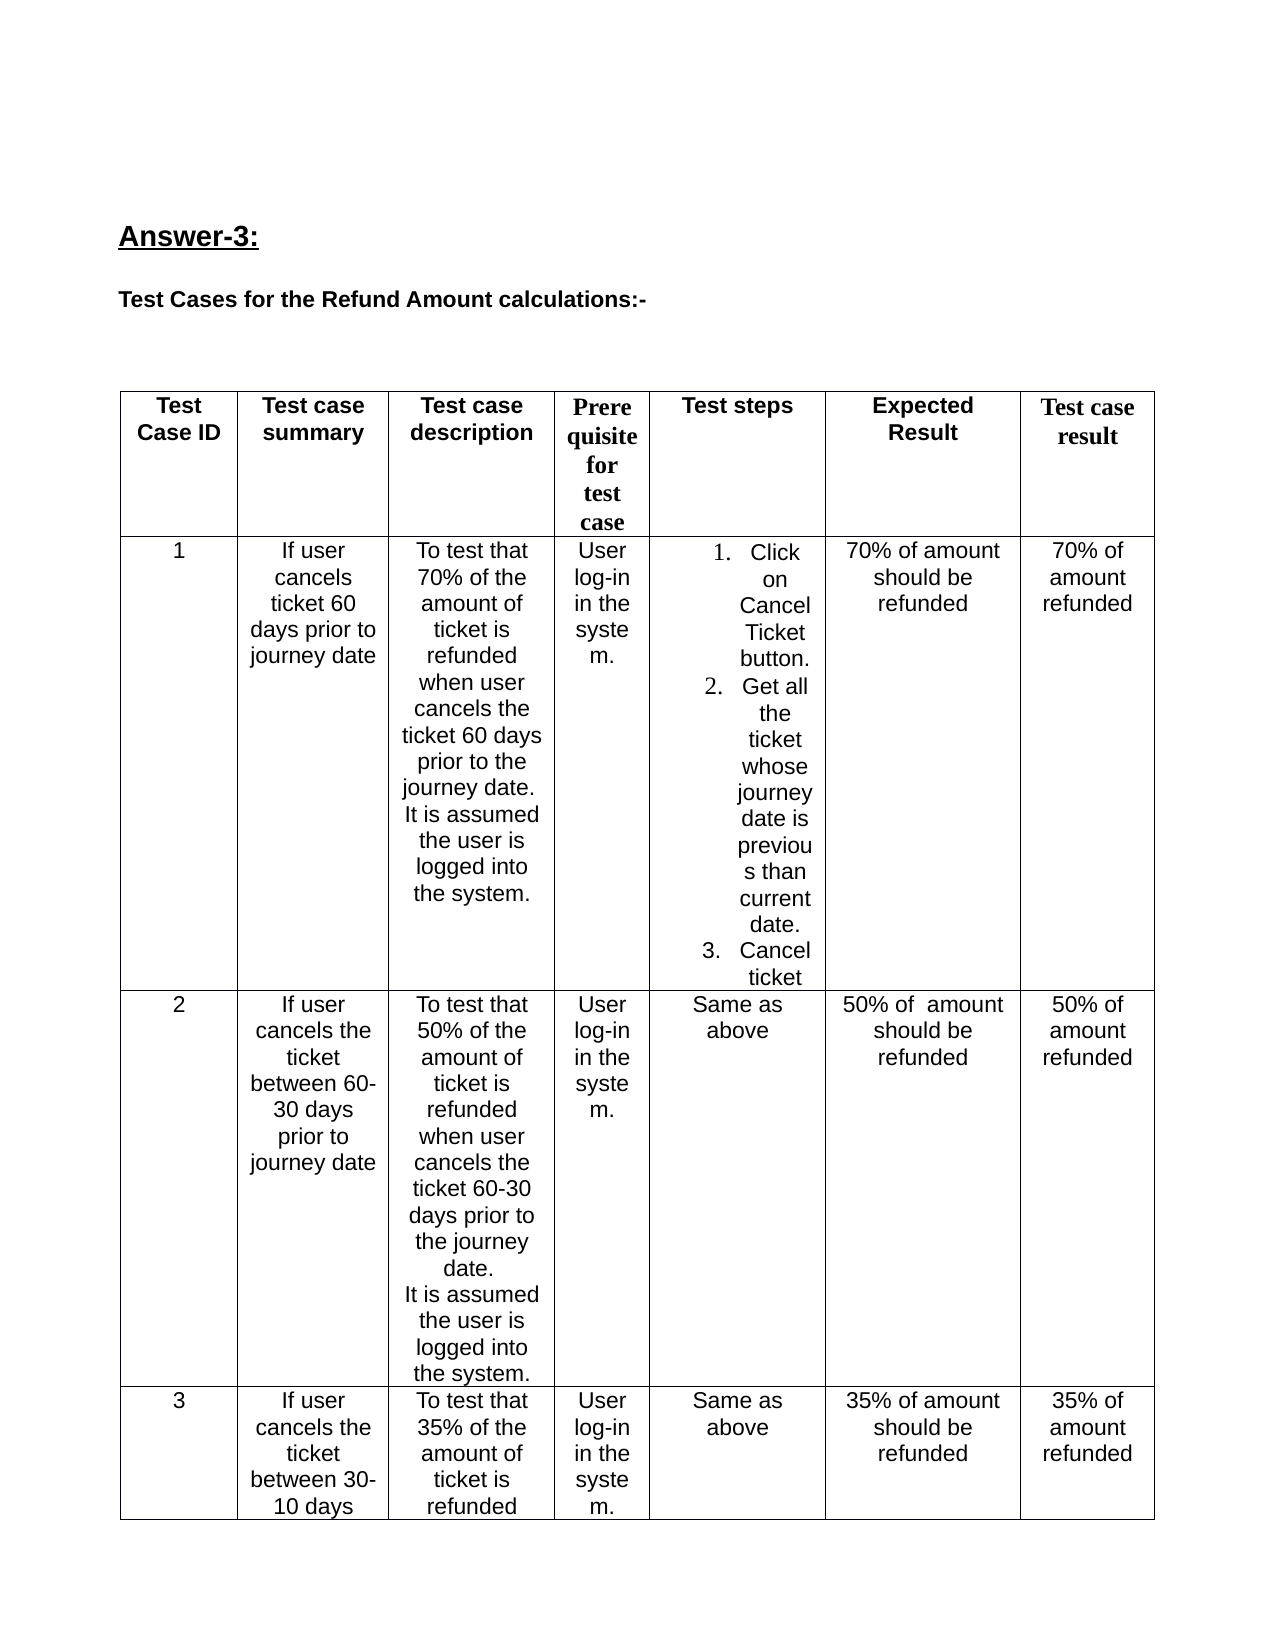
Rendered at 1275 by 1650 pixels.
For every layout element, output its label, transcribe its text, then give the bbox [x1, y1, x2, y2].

table_header Test case summary [238, 392, 388, 536]
table_cell 2 [121, 991, 237, 1386]
table_cell 35% of amount refunded [1021, 1387, 1154, 1519]
table_cell 70% of amount refunded [1021, 537, 1154, 990]
table_header Expected Result [826, 392, 1020, 536]
table_cell User log-in in the system. [555, 537, 649, 990]
table_cell Same as above [650, 1387, 825, 1519]
table_cell If user cancels the ticket between 60-30 days prior to journey date [238, 991, 388, 1386]
table_cell To test that 35% of the amount of ticket is refunded [389, 1387, 554, 1519]
table_cell To test that 70% of the amount of ticket is refunded when user cancels the ticket 60 days prior to the journey date. It is assumed the user is logged into the system. [389, 537, 554, 990]
table_cell 35% of amount should be refunded [826, 1387, 1020, 1519]
table_header Test case description [389, 392, 554, 536]
table_cell 70% of amount should be refunded [826, 537, 1020, 990]
table_cell 50% of amount refunded [1021, 991, 1154, 1386]
table_cell User log-in in the system. [555, 991, 649, 1386]
table_cell Click on Cancel Ticket button. Get all the ticket whose journey date is previous than current date. Cancel ticket [650, 537, 825, 990]
table_cell Same as above [650, 991, 825, 1386]
table_cell 3 [121, 1387, 237, 1519]
table_cell 50% of amount should be refunded [826, 991, 1020, 1386]
table_cell To test that 50% of the amount of ticket is refunded when user cancels the ticket 60-30 days prior to the journey date. It is assumed the user is logged into the system. [389, 991, 554, 1386]
table_cell If user cancels the ticket between 30-10 days [238, 1387, 388, 1519]
table_cell 1 [121, 537, 237, 990]
text Answer-3: [118, 219, 1157, 252]
table_cell User log-in in the system. [555, 1387, 649, 1519]
text Test Cases for the Refund Amount calculations:- [118, 286, 1157, 312]
table_header Prerequisite for test case [555, 392, 649, 536]
table_header Test Case ID [121, 392, 237, 536]
table_cell If user cancels ticket 60 days prior to journey date [238, 537, 388, 990]
table_header Test case result [1021, 392, 1154, 536]
table_header Test steps [650, 392, 825, 536]
